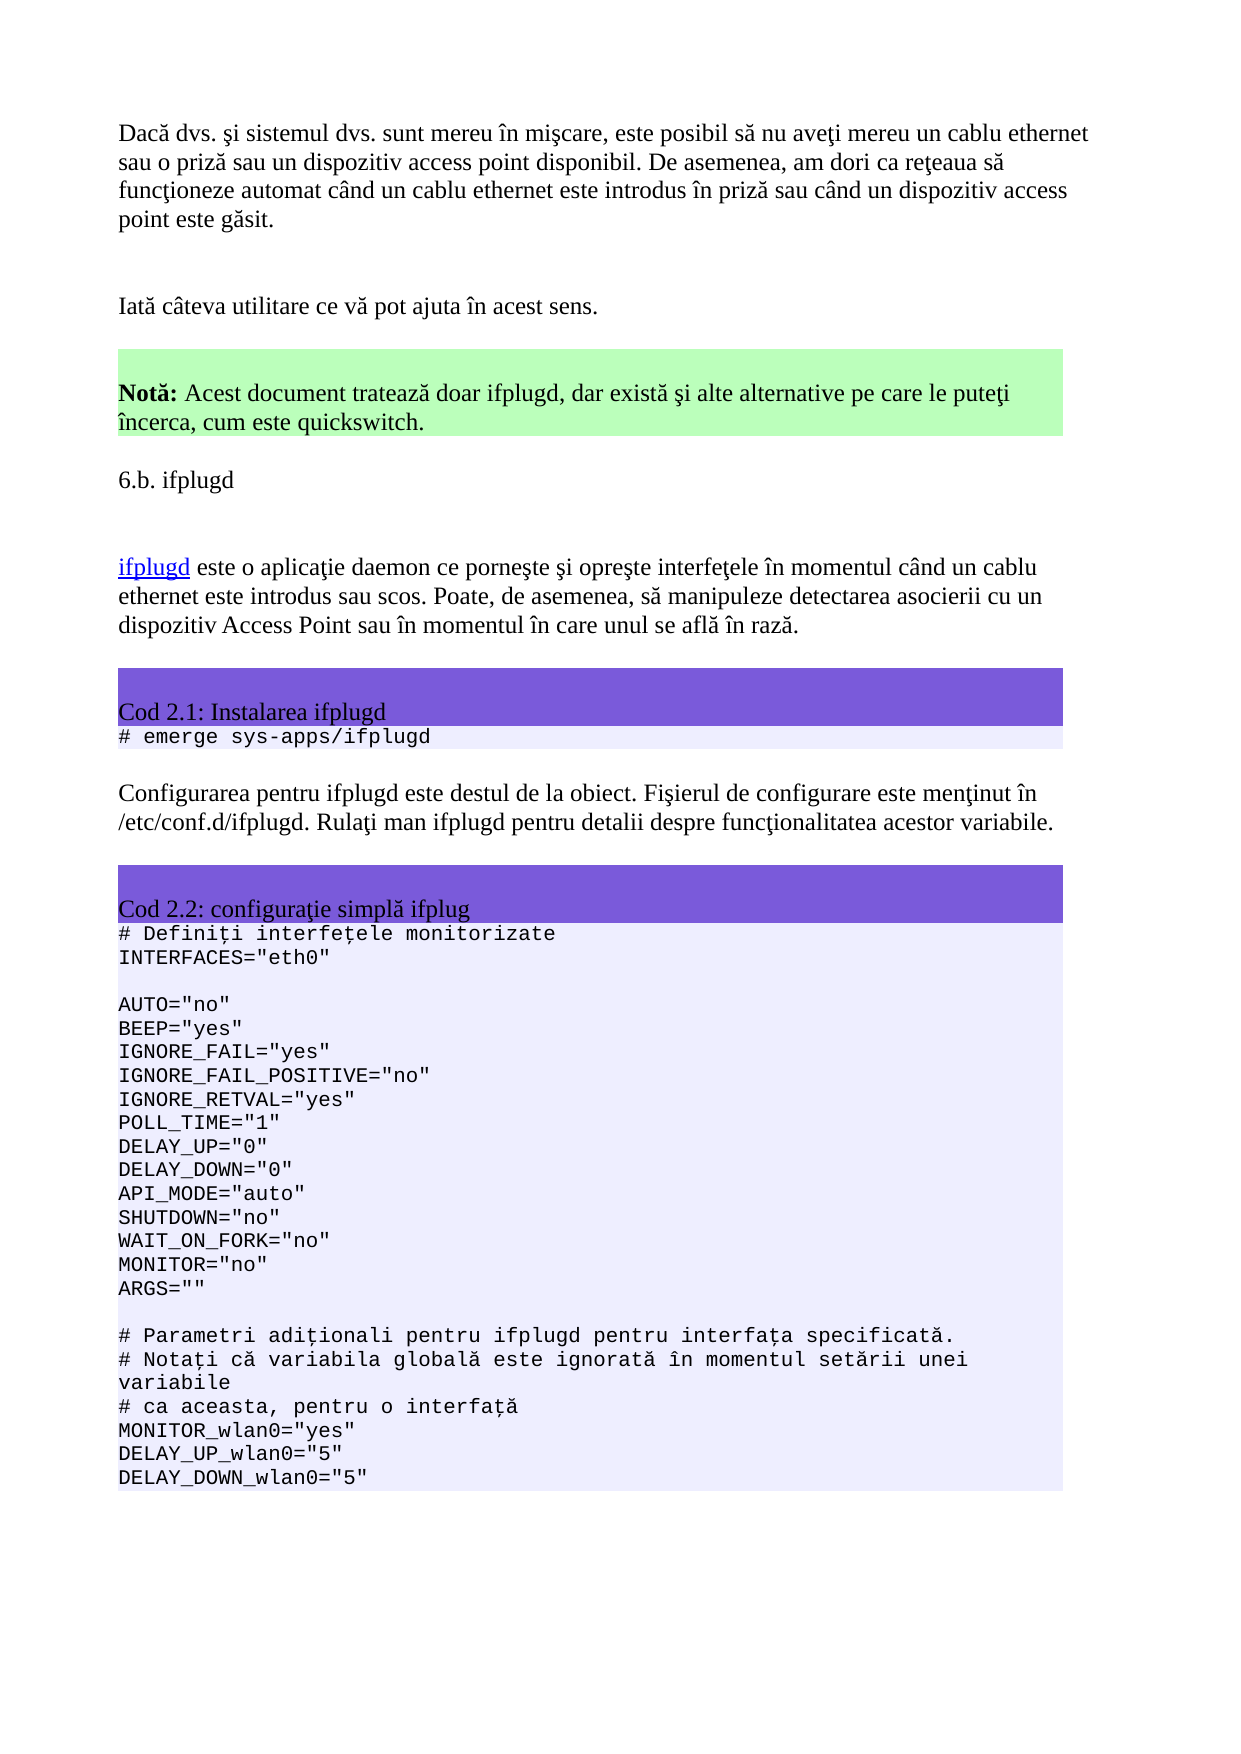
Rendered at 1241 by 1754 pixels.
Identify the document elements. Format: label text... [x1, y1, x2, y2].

text 6.b. ifplugd [118, 465, 1122, 494]
text ifplugd este o aplicaţie daemon ce porneşte şi opreşte interfeţele în momentul când un cablu ethernet este introdus sau scos. Poate, de asemenea, să manipuleze detectarea asocierii cu un dispozitiv Access Point sau în momentul în care unul se află în rază. [118, 552, 1122, 638]
table_cell # Definiţi interfeţele monitorizate INTERFACES="eth0" AUTO="no" BEEP="yes" IGNORE_FAIL="yes" IGNORE_FAIL_POSITIVE="no" IGNORE_RETVAL="yes" POLL_TIME="1" DELAY_UP="0" DELAY_DOWN="0" API_MODE="auto" SHUTDOWN="no" WAIT_ON_FORK="no" MONITOR="no" ARGS="" # Parametri adiţionali pentru ifplugd pentru interfaţa specificată. # Notaţi că variabila globală este ignorată în momentul setării unei variabile # ca aceasta, pentru o interfaţă MONITOR_wlan0="yes" DELAY_UP_wlan0="5" DELAY_DOWN_wlan0="5" [118, 923, 1063, 1491]
text Configurarea pentru ifplugd este destul de la obiect. Fişierul de configurare este menţinut în /etc/conf.d/ifplugd. Rulaţi man ifplugd pentru detalii despre funcţionalitatea acestor variabile. [118, 778, 1122, 836]
table_header Cod 2.2: configuraţie simplă ifplug [118, 865, 1063, 923]
text Dacă dvs. şi sistemul dvs. sunt mereu în mişcare, este posibil să nu aveţi mereu un cablu ethernet sau o priză sau un dispozitiv access point disponibil. De asemenea, am dori ca reţeaua să funcţioneze automat când un cablu ethernet este introdus în priză sau când un dispozitiv access point este găsit. [118, 118, 1122, 233]
table_cell # emerge sys-apps/ifplugd [118, 726, 1063, 749]
table_header Cod 2.1: Instalarea ifplugd [118, 668, 1063, 726]
table_header Notă: Acest document tratează doar ifplugd, dar există şi alte alternative pe care le puteţi încerca, cum este quickswitch. [118, 349, 1063, 436]
text Iată câteva utilitare ce vă pot ajuta în acest sens. [118, 291, 1122, 320]
